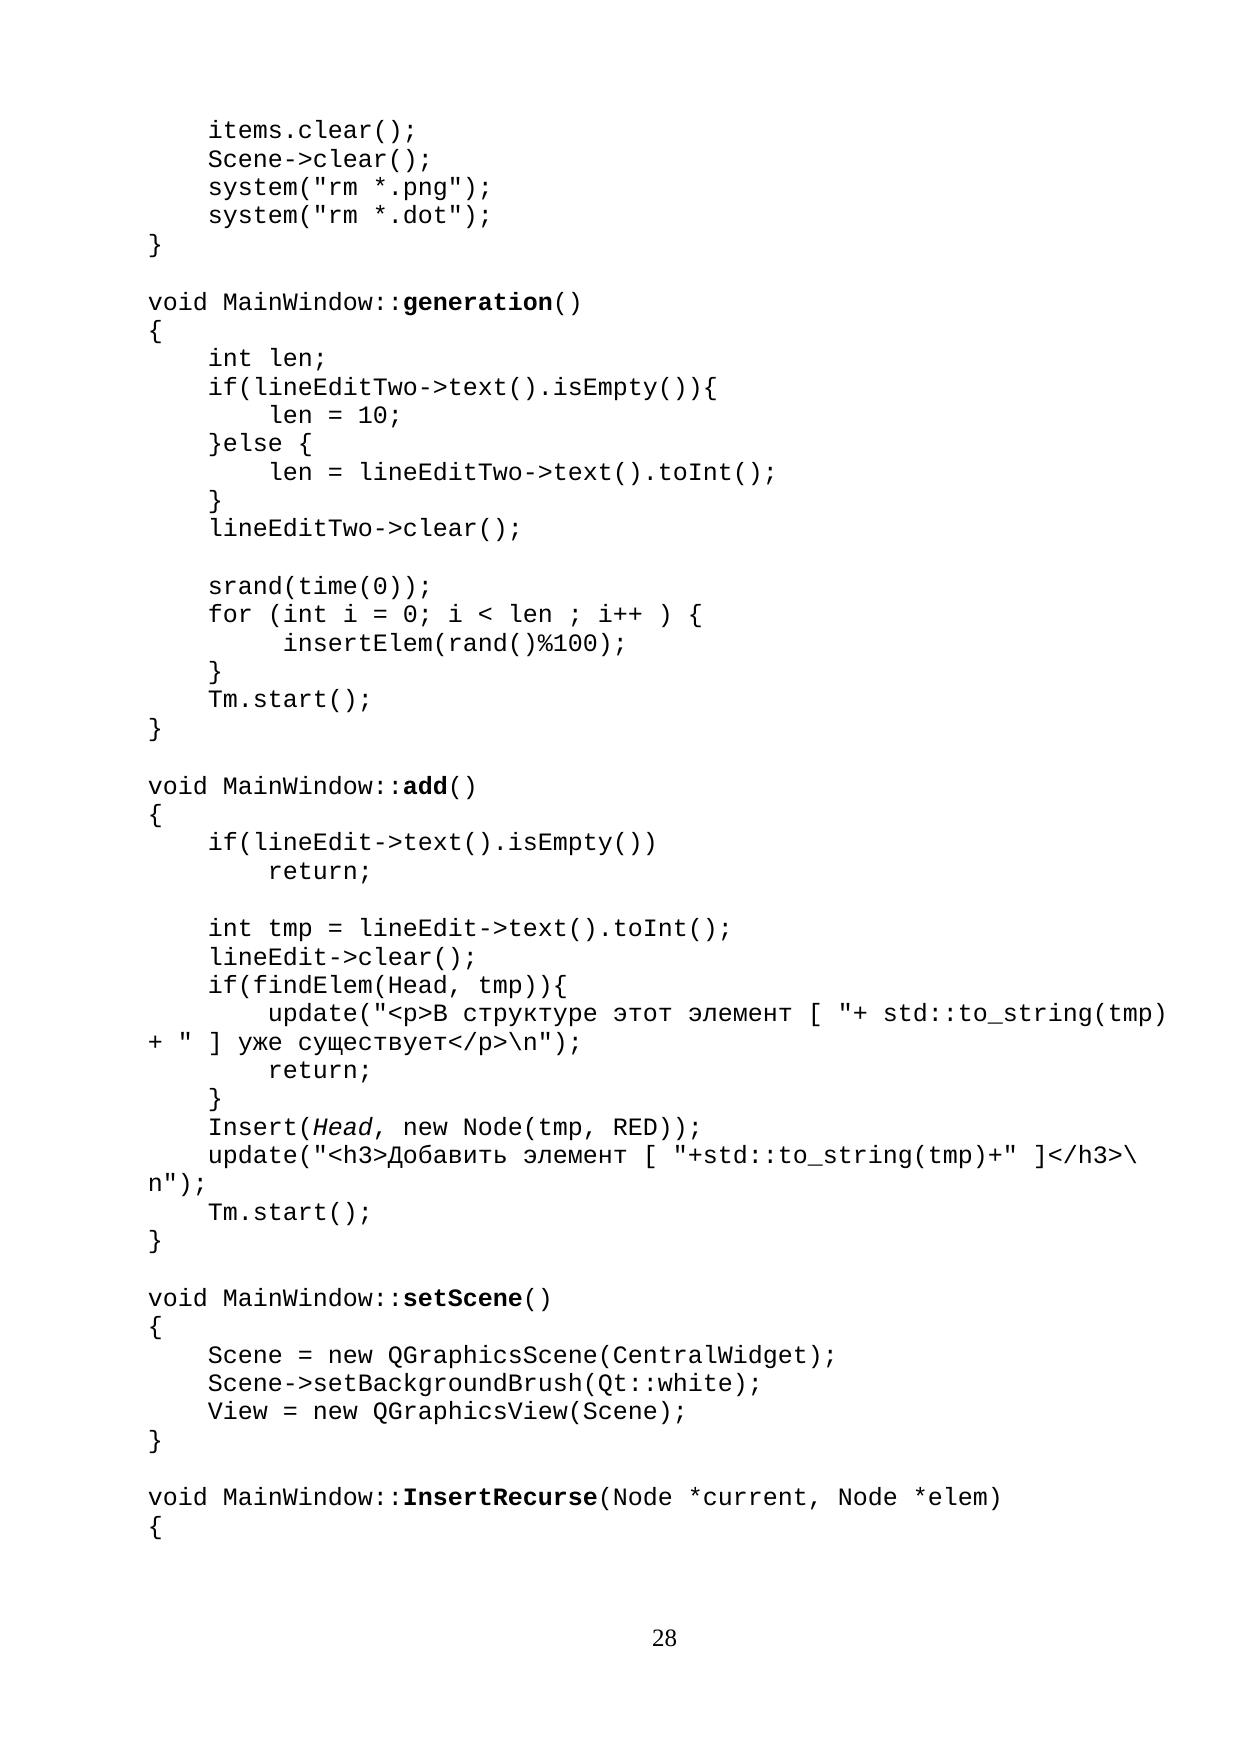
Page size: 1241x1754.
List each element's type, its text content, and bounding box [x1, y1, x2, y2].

text } [148, 715, 1181, 744]
text } [148, 488, 1181, 516]
text lineEdit->clear(); [148, 944, 1181, 973]
text void MainWindow::setScene() [148, 1286, 1181, 1314]
text } [148, 659, 1181, 687]
text if(findElem(Head, tmp)){ [148, 973, 1181, 1001]
text Scene = new QGraphicsScene(CentralWidget); [148, 1342, 1181, 1371]
text int tmp = lineEdit->text().toInt(); [148, 916, 1181, 944]
text insertElem(rand()%100); [148, 630, 1181, 659]
text if(lineEdit->text().isEmpty()) [148, 830, 1181, 858]
text { [148, 1314, 1181, 1342]
text } [148, 1086, 1181, 1114]
text return; [148, 858, 1181, 887]
text } [148, 1427, 1181, 1456]
text { [148, 802, 1181, 830]
text lineEditTwo->clear(); [148, 516, 1181, 544]
text for (int i = 0; i < len ; i++ ) { [148, 602, 1181, 630]
text Scene->clear(); [148, 146, 1181, 175]
text { [148, 318, 1181, 346]
text update("<h3>Добавить элемент [ "+std::to_string(tmp)+" ]</h3>\n"); [148, 1143, 1181, 1199]
text void MainWindow::InsertRecurse(Node *current, Node *elem) [148, 1485, 1181, 1513]
text Insert(Head, new Node(tmp, RED)); [148, 1114, 1181, 1143]
text int len; [148, 346, 1181, 374]
text void MainWindow::generation() [148, 289, 1181, 318]
text { [148, 1513, 1181, 1542]
text View = new QGraphicsView(Scene); [148, 1399, 1181, 1427]
text items.clear(); [148, 118, 1181, 146]
text } [148, 231, 1181, 260]
text Tm.start(); [148, 687, 1181, 715]
text }else { [148, 431, 1181, 459]
text len = lineEditTwo->text().toInt(); [148, 459, 1181, 488]
text system("rm *.png"); [148, 175, 1181, 203]
text len = 10; [148, 403, 1181, 431]
text if(lineEditTwo->text().isEmpty()){ [148, 374, 1181, 403]
text void MainWindow::add() [148, 773, 1181, 802]
text Tm.start(); [148, 1199, 1181, 1228]
text update("<p>В структуре этот элемент [ "+ std::to_string(tmp) + " ] уже существует</p>\n"); [148, 1001, 1181, 1058]
text system("rm *.dot"); [148, 203, 1181, 231]
text return; [148, 1058, 1181, 1086]
text srand(time(0)); [148, 574, 1181, 602]
text } [148, 1228, 1181, 1256]
text Scene->setBackgroundBrush(Qt::white); [148, 1371, 1181, 1399]
